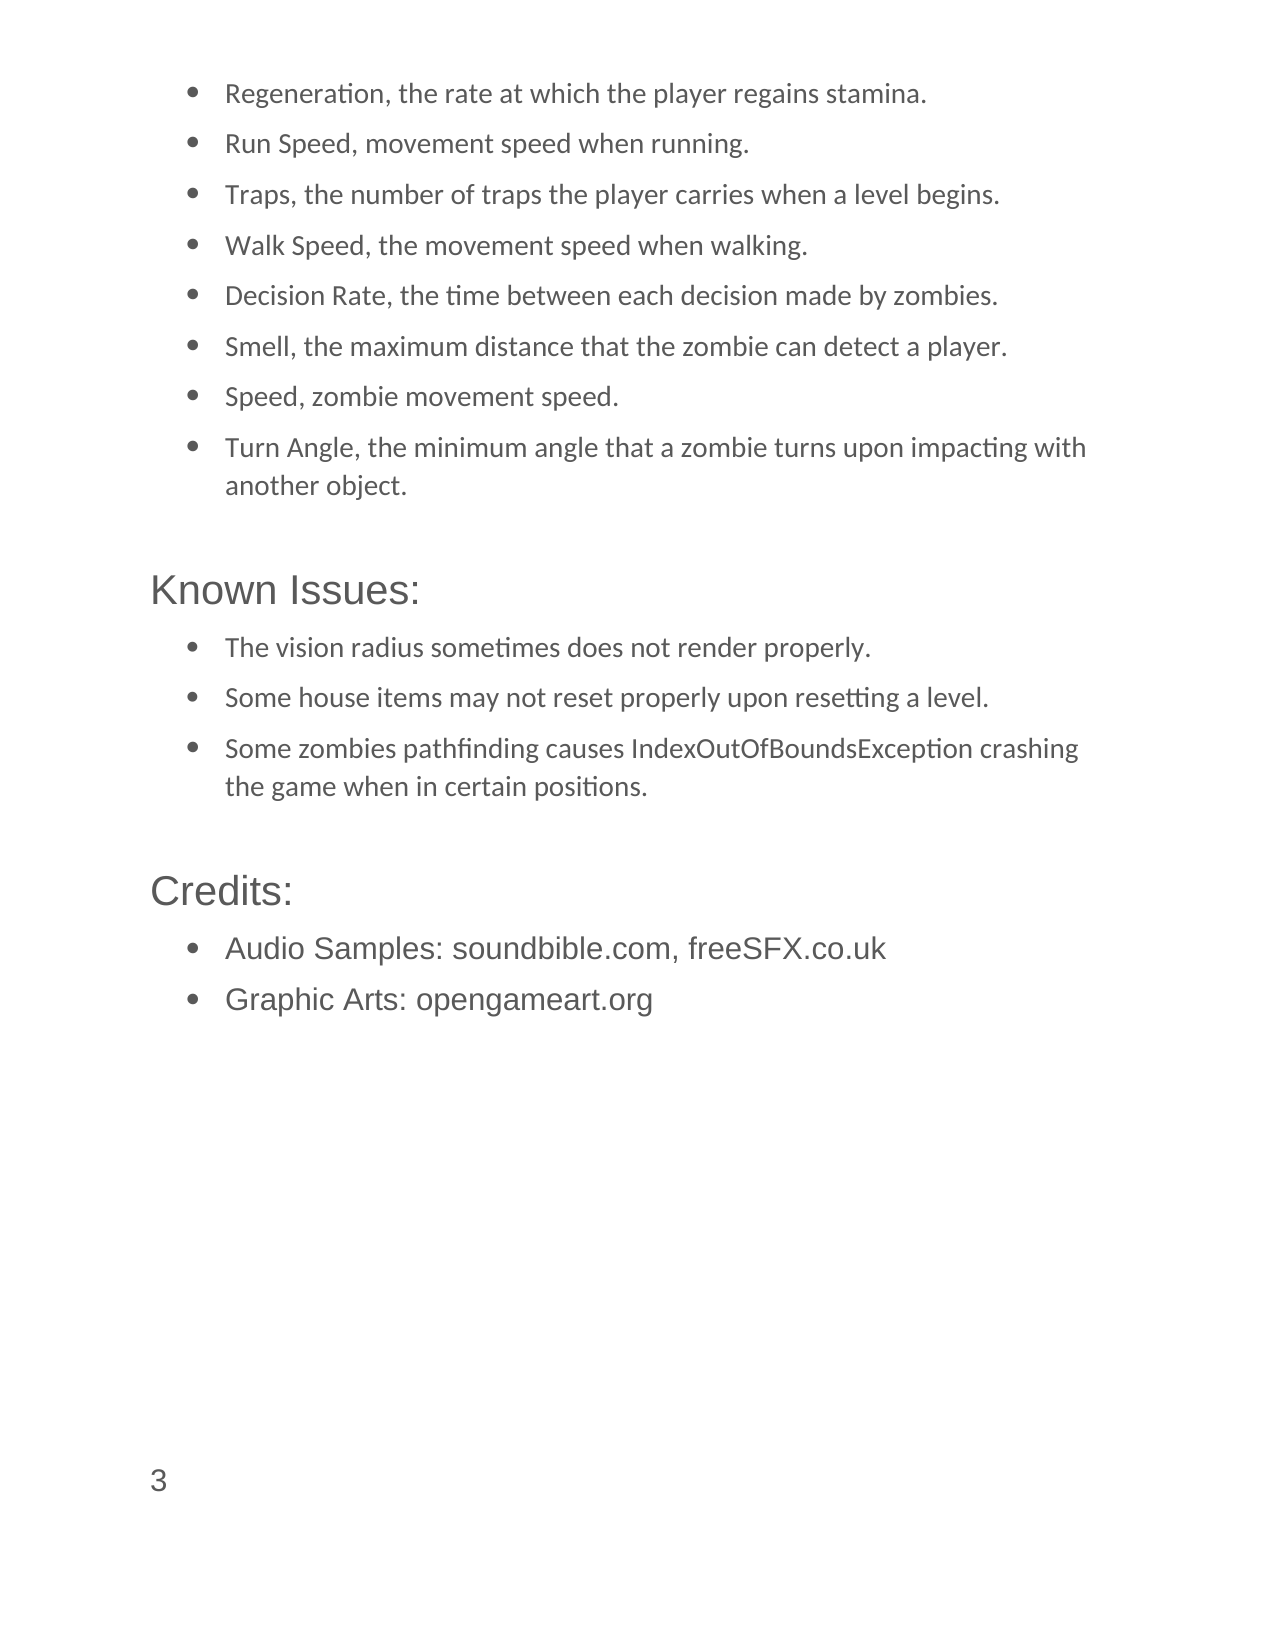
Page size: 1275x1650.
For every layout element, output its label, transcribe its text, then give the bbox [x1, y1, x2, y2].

list Audio Samples: soundbible.com, freeSFX.co.uk [187, 930, 1125, 966]
list Some house items may not reset properly upon resetting a level. [187, 679, 1125, 715]
list Graphic Arts: opengameart.org [187, 981, 1125, 1017]
list Some zombies pathfinding causes IndexOutOfBoundsException crashing the game when in certain positions. [187, 730, 1125, 803]
list Decision Rate, the time between each decision made by zombies. [187, 277, 1125, 313]
list Traps, the number of traps the player carries when a level begins. [187, 176, 1125, 212]
list Smell, the maximum distance that the zombie can detect a player. [187, 328, 1125, 363]
list Speed, zombie movement speed. [187, 378, 1125, 414]
subtitle Known Issues: [150, 565, 1125, 613]
list Turn Angle, the minimum angle that a zombie turns upon impacting with another object. [187, 429, 1125, 502]
list Regeneration, the rate at which the player regains stamina. [187, 75, 1125, 111]
list The vision radius sometimes does not render properly. [187, 629, 1125, 664]
subtitle Credits: [150, 866, 1125, 914]
list Walk Speed, the movement speed when walking. [187, 227, 1125, 262]
list Run Speed, movement speed when running. [187, 126, 1125, 161]
